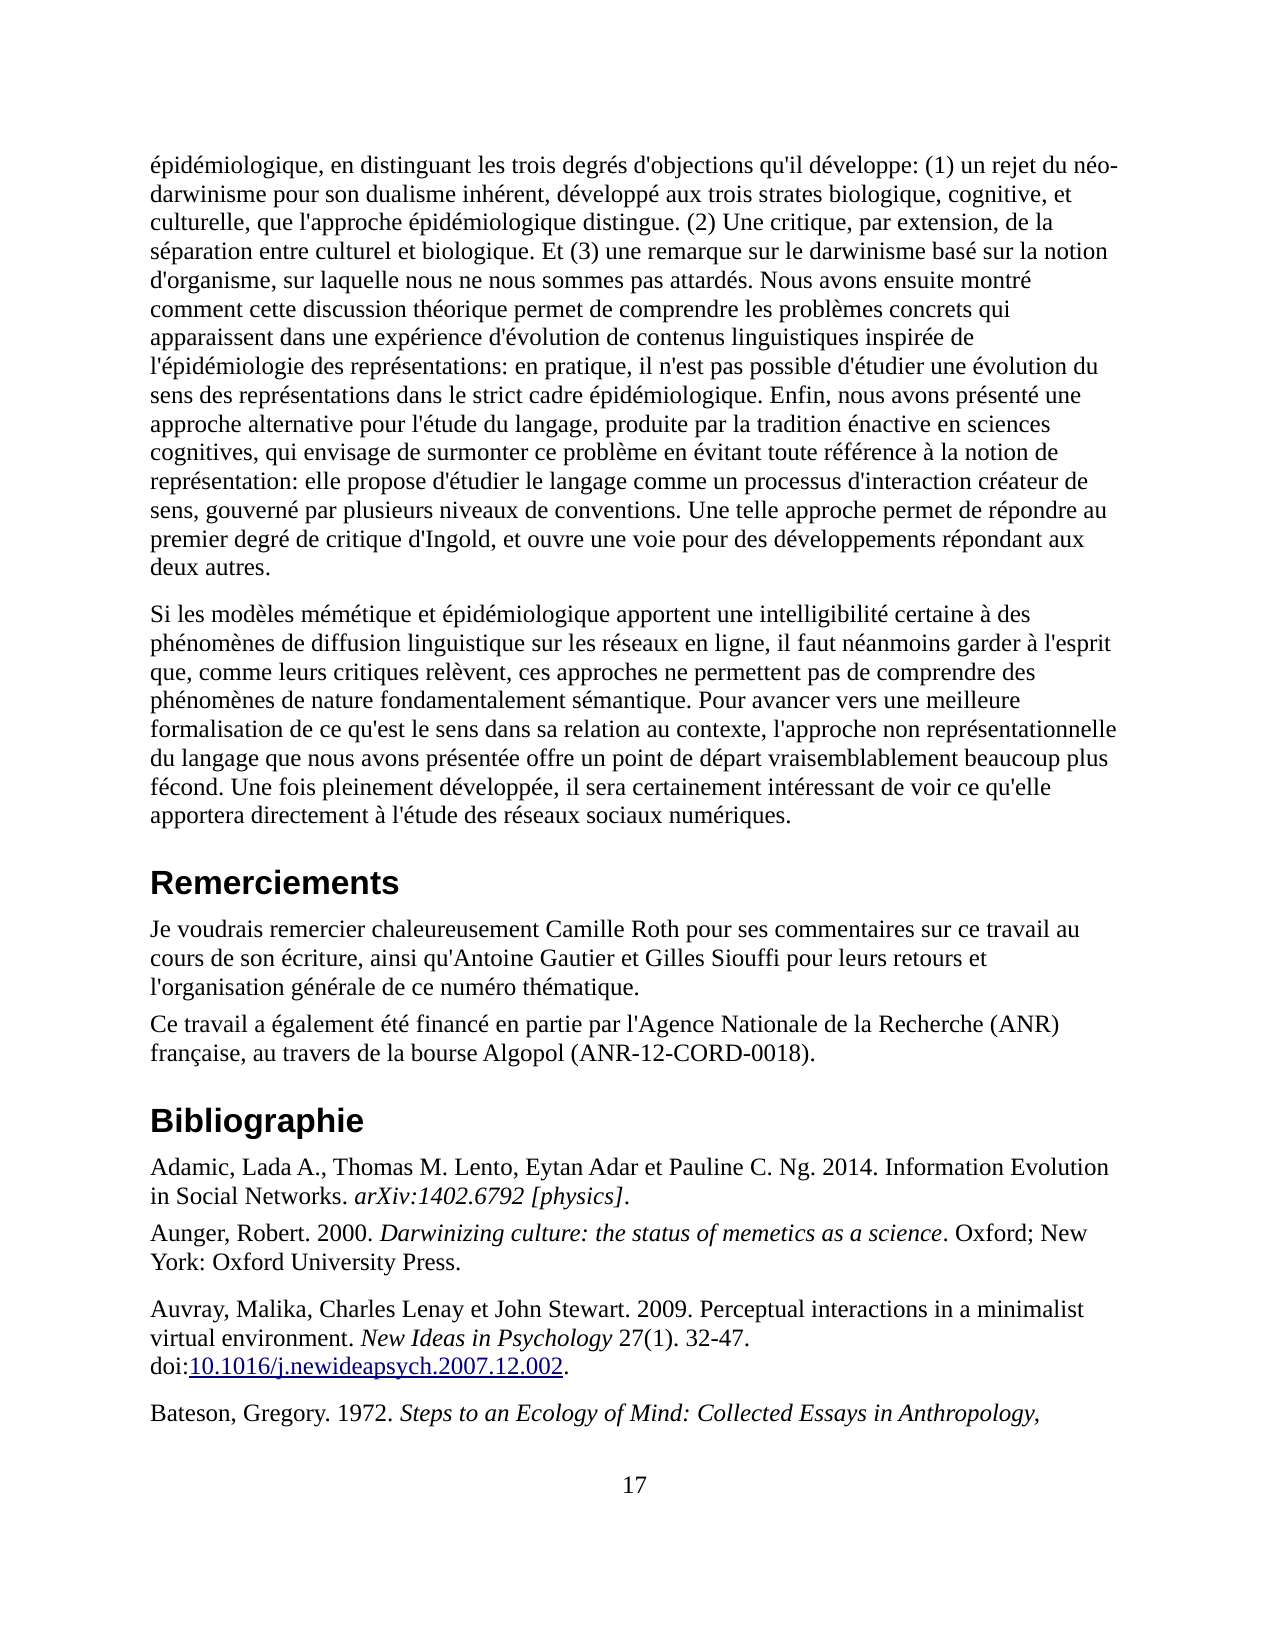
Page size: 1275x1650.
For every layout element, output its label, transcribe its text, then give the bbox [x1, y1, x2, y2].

text Aunger, Robert. 2000. Darwinizing culture: the status of memetics as a science. Oxford; New York: Oxford University Press. [150, 1218, 1125, 1276]
subtitle Remerciements [150, 863, 1125, 902]
text Bateson, Gregory. 1972. Steps to an Ecology of Mind: Collected Essays in Anthropology, [150, 1398, 1125, 1427]
text Ce travail a également été financé en partie par l'Agence Nationale de la Recherche (ANR) française, au travers de la bourse Algopol (ANR-12-CORD-0018). [150, 1009, 1125, 1067]
text Auvray, Malika, Charles Lenay et John Stewart. 2009. Perceptual interactions in a minimalist virtual environment. New Ideas in Psychology 27(1). 32‑47. doi:10.1016/j.newideapsych.2007.12.002. [150, 1294, 1125, 1380]
text épidémiologique, en distinguant les trois degrés d'objections qu'il développe: (1) un rejet du néo-darwinisme pour son dualisme inhérent, développé aux trois strates biologique, cognitive, et culturelle, que l'approche épidémiologique distingue. (2) Une critique, par extension, de la séparation entre culturel et biologique. Et (3) une remarque sur le darwinisme basé sur la notion d'organisme, sur laquelle nous ne nous sommes pas attardés. Nous avons ensuite montré comment cette discussion théorique permet de comprendre les problèmes concrets qui apparaissent dans une expérience d'évolution de contenus linguistiques inspirée de l'épidémiologie des représentations: en pratique, il n'est pas possible d'étudier une évolution du sens des représentations dans le strict cadre épidémiologique. Enfin, nous avons présenté une approche alternative pour l'étude du langage, produite par la tradition énactive en sciences cognitives, qui envisage de surmonter ce problème en évitant toute référence à la notion de représentation: elle propose d'étudier le langage comme un processus d'interaction créateur de sens, gouverné par plusieurs niveaux de conventions. Une telle approche permet de répondre au premier degré de critique d'Ingold, et ouvre une voie pour des développements répondant aux deux autres. [150, 150, 1125, 581]
text Je voudrais remercier chaleureusement Camille Roth pour ses commentaires sur ce travail au cours de son écriture, ainsi qu'Antoine Gautier et Gilles Siouffi pour leurs retours et l'organisation générale de ce numéro thématique. [150, 914, 1125, 1001]
subtitle Bibliographie [150, 1101, 1125, 1139]
text Adamic, Lada A., Thomas M. Lento, Eytan Adar et Pauline C. Ng. 2014. Information Evolution in Social Networks. arXiv:1402.6792 [physics]. [150, 1152, 1125, 1209]
text Si les modèles mémétique et épidémiologique apportent une intelligibilité certaine à des phénomènes de diffusion linguistique sur les réseaux en ligne, il faut néanmoins garder à l'esprit que, comme leurs critiques relèvent, ces approches ne permettent pas de comprendre des phénomènes de nature fondamentalement sémantique. Pour avancer vers une meilleure formalisation de ce qu'est le sens dans sa relation au contexte, l'approche non représentationnelle du langage que nous avons présentée offre un point de départ vraisemblablement beaucoup plus fécond. Une fois pleinement développée, il sera certainement intéressant de voir ce qu'elle apportera directement à l'étude des réseaux sociaux numériques. [150, 599, 1125, 829]
